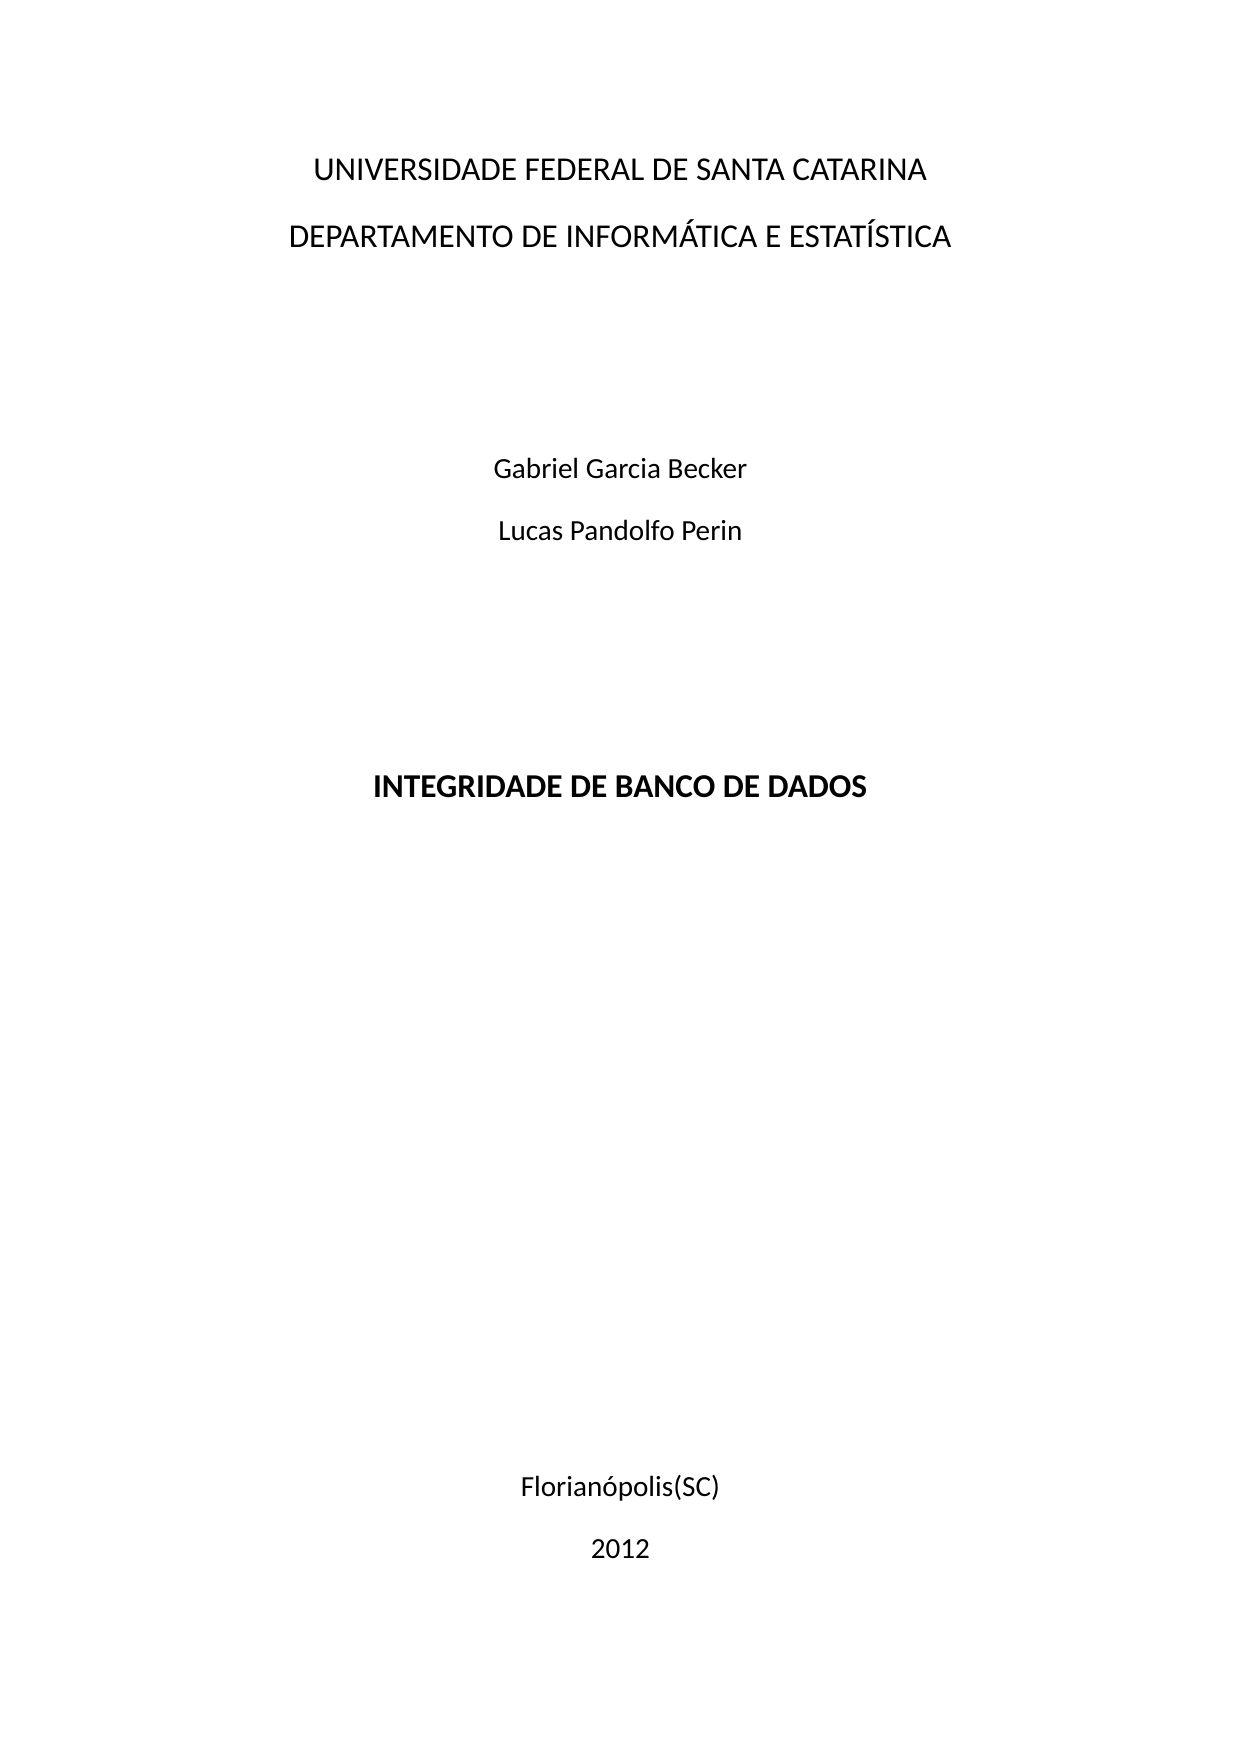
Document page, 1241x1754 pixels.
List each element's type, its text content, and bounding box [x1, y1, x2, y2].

text Florianópolis(SC) [177, 1468, 1063, 1504]
text UNIVERSIDADE FEDERAL DE SANTA CATARINA [177, 148, 1063, 188]
text DEPARTAMENTO DE INFORMÁTICA E ESTATÍSTICA [177, 215, 1063, 256]
text Gabriel Garcia Becker [177, 451, 1063, 486]
text INTEGRIDADE DE BANCO DE DADOS [177, 765, 1063, 806]
text Lucas Pandolfo Perin [177, 512, 1063, 548]
text 2012 [177, 1530, 1063, 1566]
